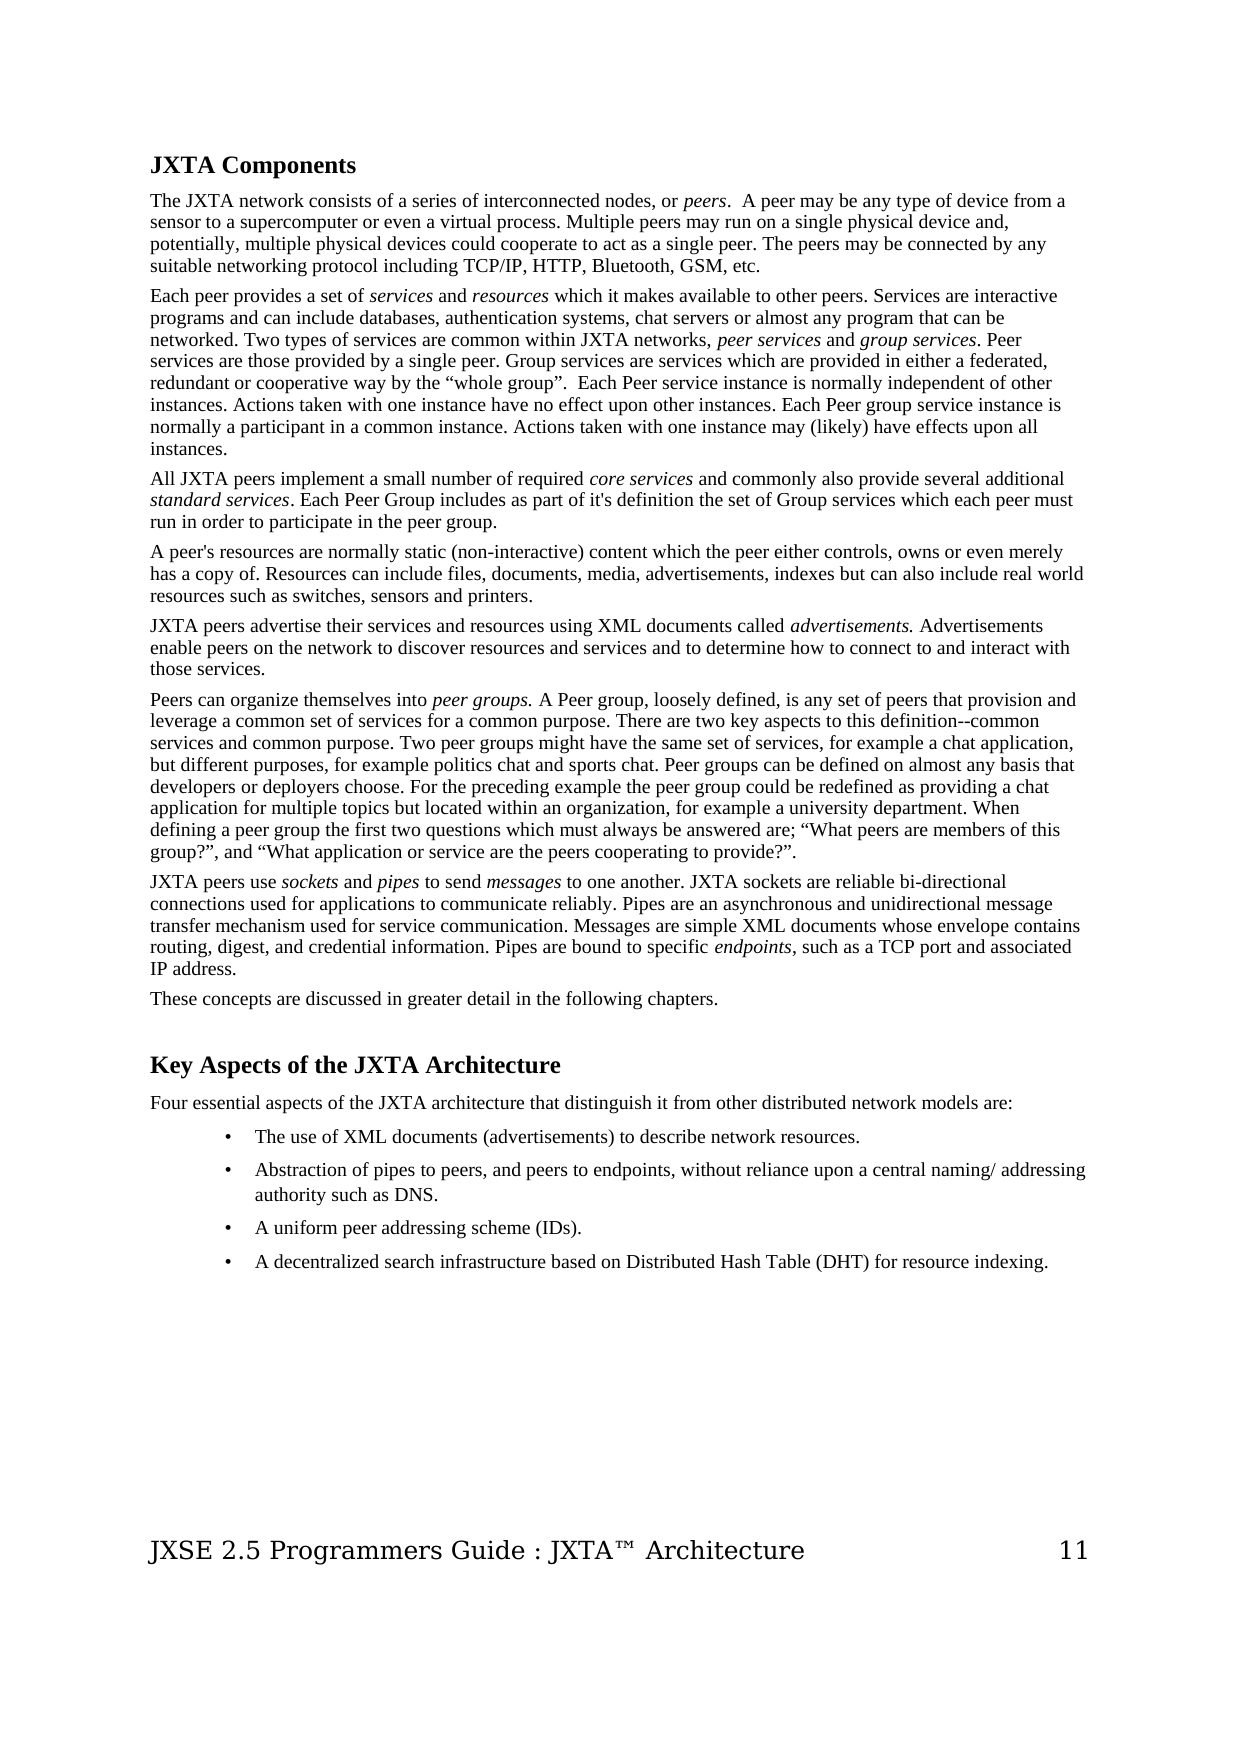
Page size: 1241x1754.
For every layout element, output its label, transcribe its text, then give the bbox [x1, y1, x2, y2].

text Peers can organize themselves into peer groups. A Peer group, loosely defined, is any set of peers that provision and leverage a common set of services for a common purpose. There are two key aspects to this definition--common services and common purpose. Two peer groups might have the same set of services, for example a chat application, but different purposes, for example politics chat and sports chat. Peer groups can be defined on almost any basis that developers or deployers choose. For the preceding example the peer group could be redefined as providing a chat application for multiple topics but located within an organization, for example a university department. When defining a peer group the first two questions which must always be answered are; “What peers are members of this group?”, and “What application or service are the peers cooperating to provide?”. [150, 688, 1090, 863]
list A decentralized search infrastructure based on Distributed Hash Table (DHT) for resource indexing. [187, 1248, 1090, 1273]
text A peer's resources are normally static (non-interactive) content which the peer either controls, owns or even merely has a copy of. Resources can include files, documents, media, advertisements, indexes but can also include real world resources such as switches, sensors and printers. [150, 541, 1090, 606]
list Abstraction of pipes to peers, and peers to endpoints, without reliance upon a central naming/ addressing authority such as DNS. [187, 1156, 1090, 1206]
list A uniform peer addressing scheme (IDs). [187, 1215, 1090, 1240]
list The use of XML documents (advertisements) to describe network resources. [187, 1123, 1090, 1148]
text JXTA peers use sockets and pipes to send messages to one another. JXTA sockets are reliable bi-directional connections used for applications to communicate reliably. Pipes are an asynchronous and unidirectional message transfer mechanism used for service communication. Messages are simple XML documents whose envelope contains routing, digest, and credential information. Pipes are bound to specific endpoints, such as a TCP port and associated IP address. [150, 871, 1090, 980]
text The JXTA network consists of a series of interconnected nodes, or peers. A peer may be any type of device from a sensor to a supercomputer or even a virtual process. Multiple peers may run on a single physical device and, potentially, multiple physical devices could cooperate to act as a single peer. The peers may be connected by any suitable networking protocol including TCP/IP, HTTP, Bluetooth, GSM, etc. [150, 189, 1090, 277]
text JXTA Components [150, 150, 1090, 179]
text Each peer provides a set of services and resources which it makes available to other peers. Services are interactive programs and can include databases, authentication systems, chat servers or almost any program that can be networked. Two types of services are common within JXTA networks, peer services and group services. Peer services are those provided by a single peer. Group services are services which are provided in either a federated, redundant or cooperative way by the “whole group”. Each Peer service instance is normally independent of other instances. Actions taken with one instance have no effect upon other instances. Each Peer group service instance is normally a participant in a common instance. Actions taken with one instance may (likely) have effects upon all instances. [150, 285, 1090, 459]
text Key Aspects of the JXTA Architecture [150, 1052, 1090, 1079]
text All JXTA peers implement a small number of required core services and commonly also provide several additional standard services. Each Peer Group includes as part of it's definition the set of Group services which each peer must run in order to participate in the peer group. [150, 467, 1090, 533]
text JXTA peers advertise their services and resources using XML documents called advertisements. Advertisements enable peers on the network to discover resources and services and to determine how to connect to and interact with those services. [150, 615, 1090, 680]
text Four essential aspects of the JXTA architecture that distinguish it from other distributed network models are: [150, 1090, 1090, 1115]
text These concepts are discussed in greater detail in the following chapters. [150, 988, 1090, 1010]
